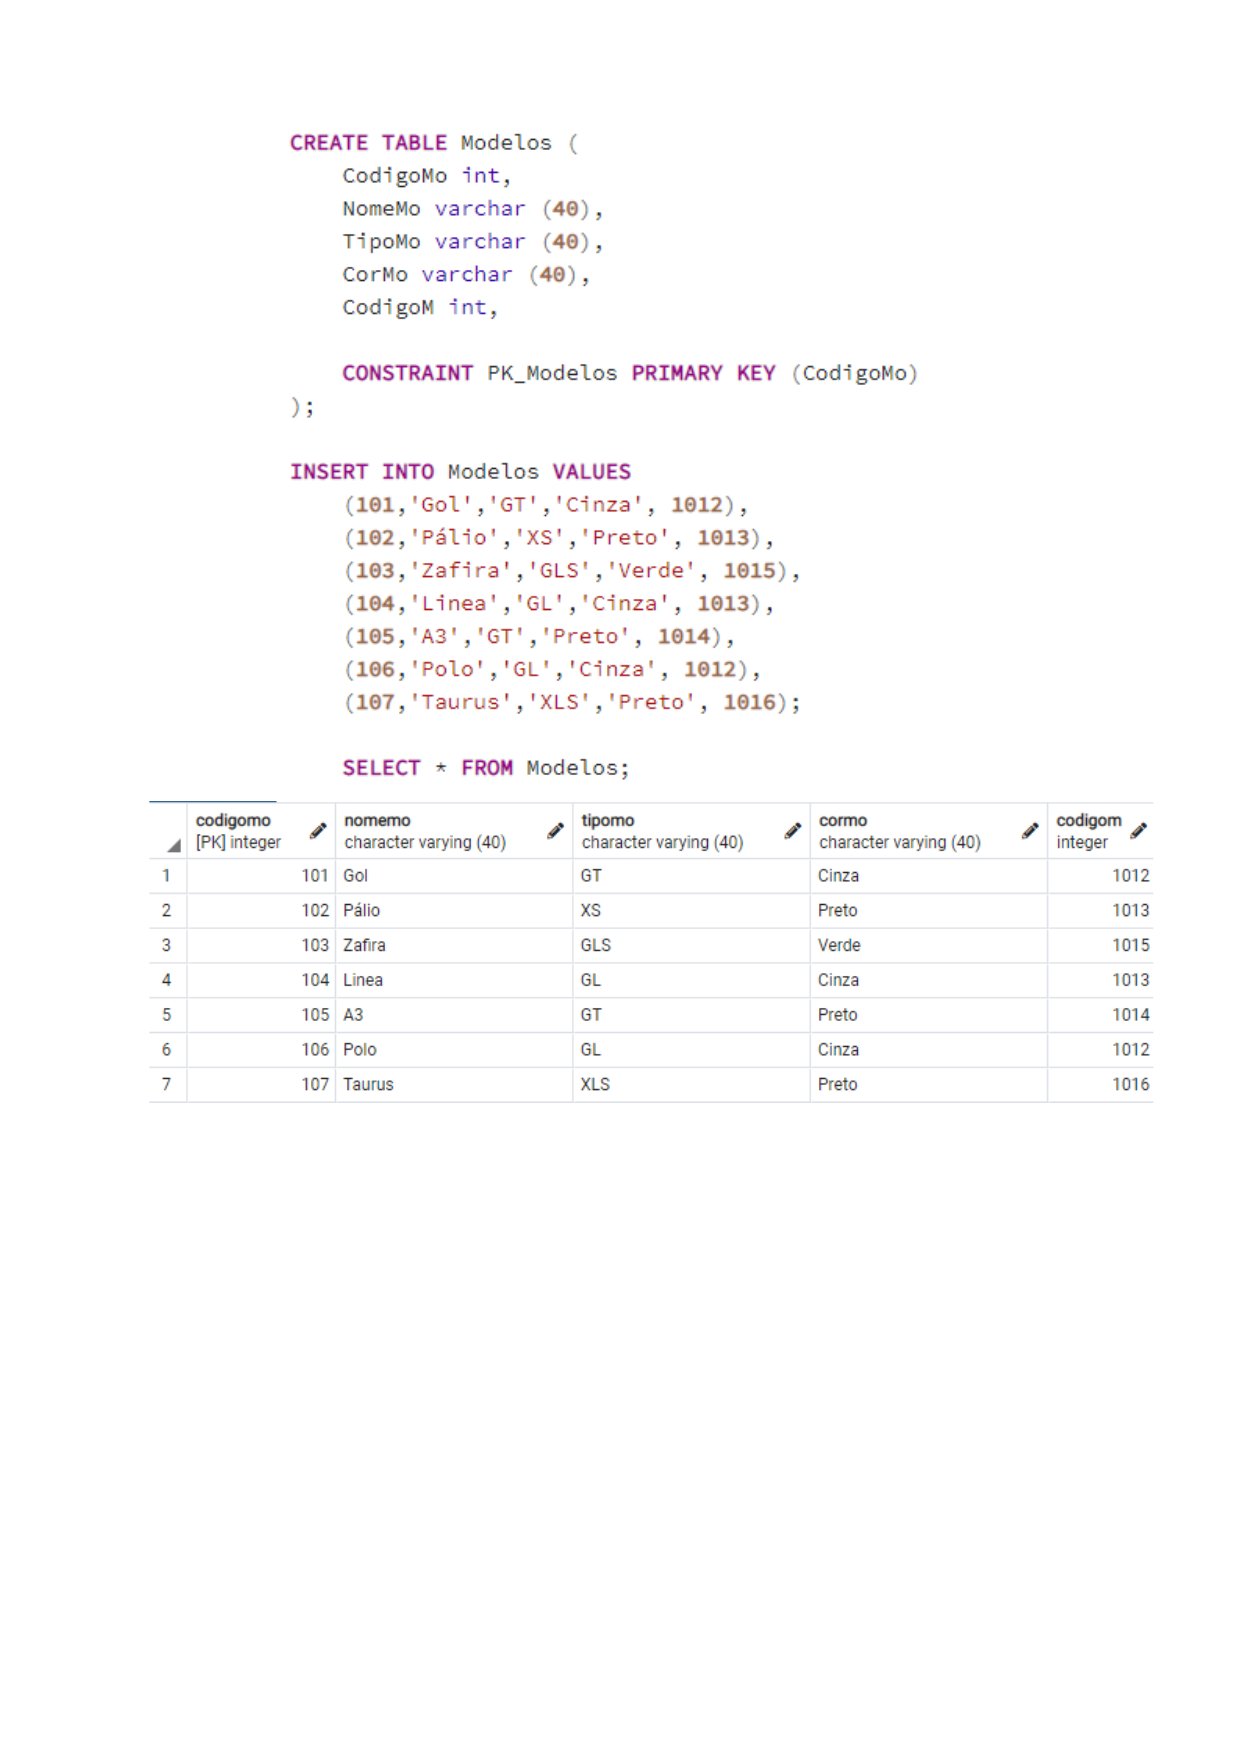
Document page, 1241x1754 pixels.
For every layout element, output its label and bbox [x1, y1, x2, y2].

picture [287, 128, 950, 786]
picture [149, 801, 1154, 1103]
